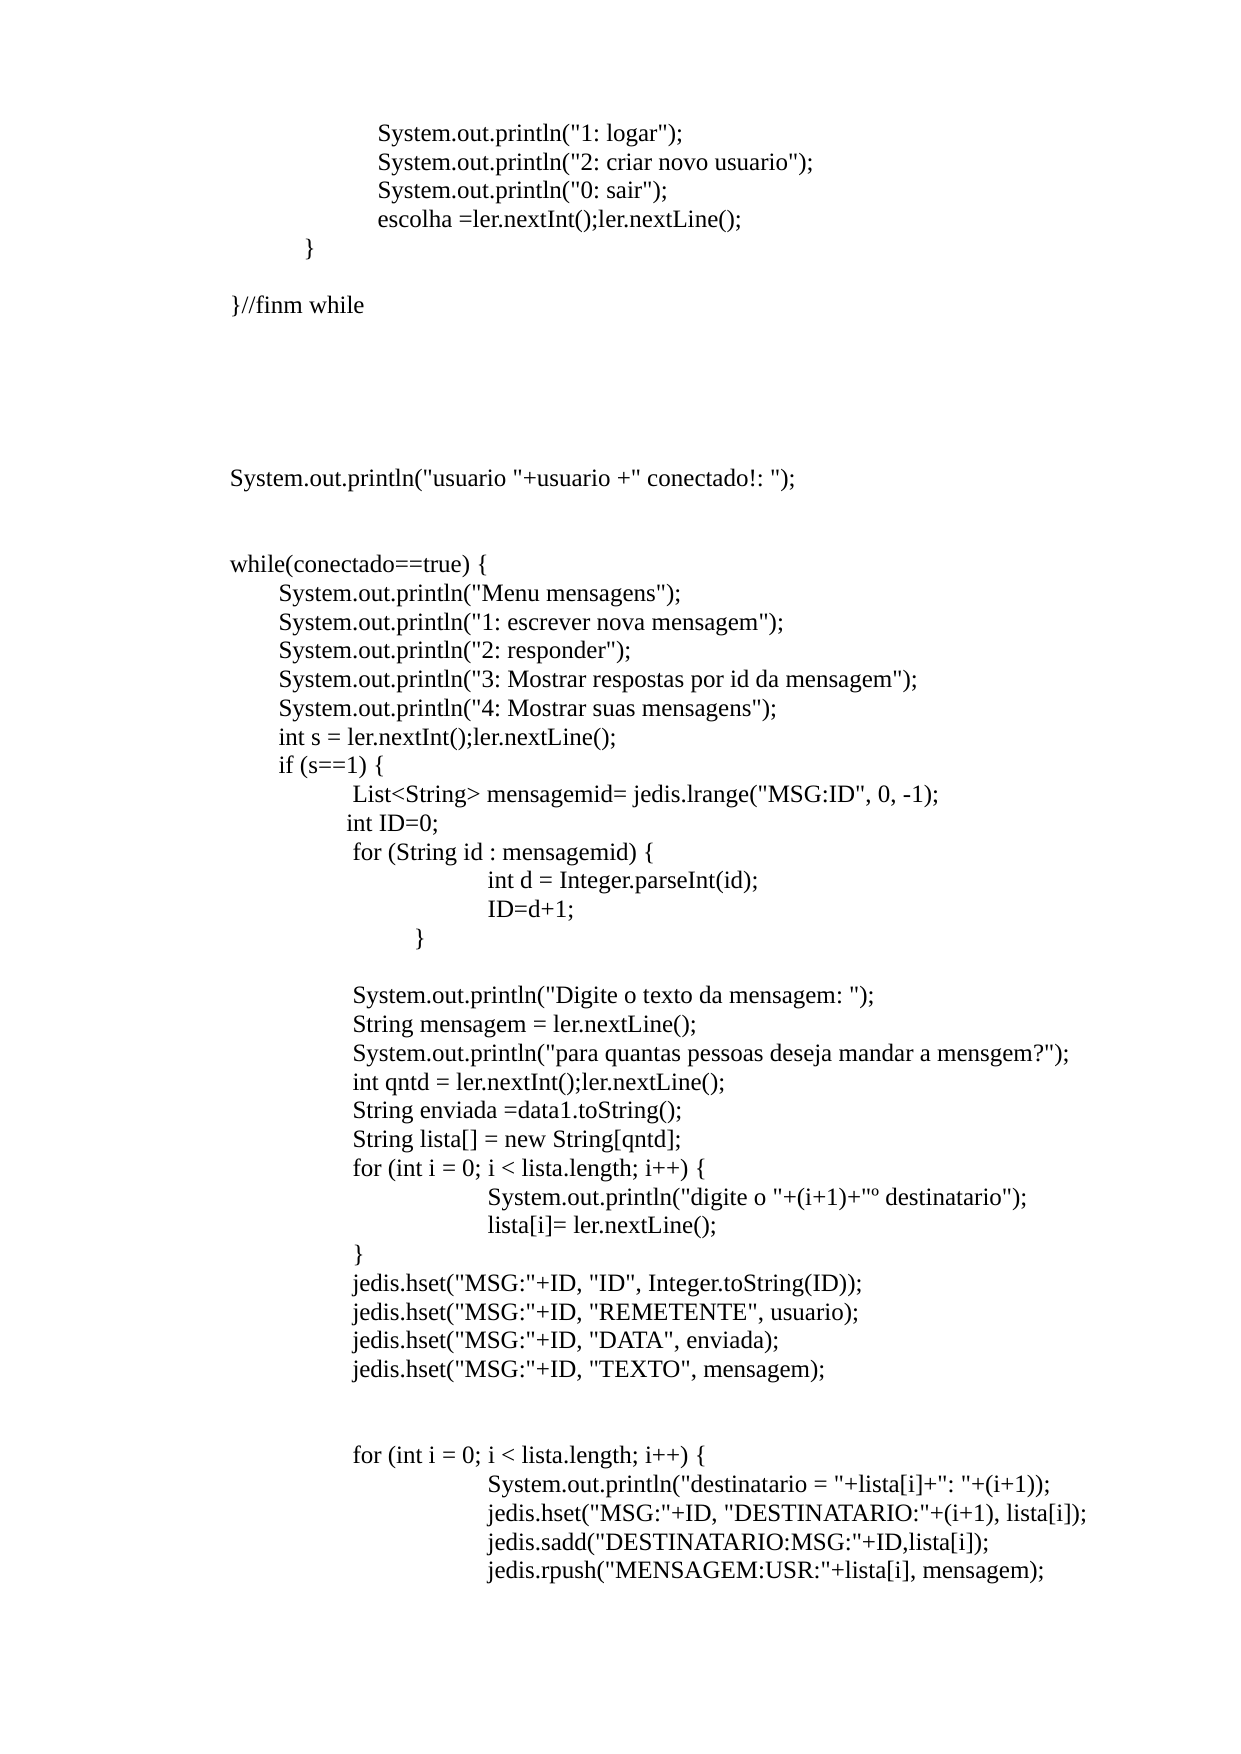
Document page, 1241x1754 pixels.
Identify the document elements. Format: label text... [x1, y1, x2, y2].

text System.out.println("Menu mensagens"); [118, 578, 1122, 607]
text escolha =ler.nextInt();ler.nextLine(); [118, 204, 1122, 233]
text } [118, 1239, 1122, 1268]
text for (String id : mensagemid) { [118, 837, 1122, 866]
text int s = ler.nextInt();ler.nextLine(); [118, 722, 1122, 751]
text } [118, 923, 1122, 952]
text int ID=0; [118, 808, 1122, 837]
text System.out.println("para quantas pessoas deseja mandar a mensgem?"); [118, 1038, 1122, 1067]
text System.out.println("digite o "+(i+1)+"º destinatario"); [118, 1182, 1122, 1211]
text System.out.println("4: Mostrar suas mensagens"); [118, 693, 1122, 722]
text ID=d+1; [118, 894, 1122, 923]
text lista[i]= ler.nextLine(); [118, 1211, 1122, 1239]
text jedis.sadd("DESTINATARIO:MSG:"+ID,lista[i]); [118, 1527, 1122, 1556]
text String enviada =data1.toString(); [118, 1096, 1122, 1124]
text if (s==1) { [118, 751, 1122, 779]
text System.out.println("usuario "+usuario +" conectado!: "); [118, 463, 1122, 492]
text jedis.hset("MSG:"+ID, "TEXTO", mensagem); [118, 1354, 1122, 1383]
text for (int i = 0; i < lista.length; i++) { [118, 1441, 1122, 1469]
text while(conectado==true) { [118, 549, 1122, 578]
text List<String> mensagemid= jedis.lrange("MSG:ID", 0, -1); [118, 779, 1122, 808]
text System.out.println("2: criar novo usuario"); [118, 147, 1122, 176]
text System.out.println("1: logar"); [118, 118, 1122, 147]
text jedis.hset("MSG:"+ID, "REMETENTE", usuario); [118, 1297, 1122, 1326]
text System.out.println("1: escrever nova mensagem"); [118, 607, 1122, 636]
text int qntd = ler.nextInt();ler.nextLine(); [118, 1067, 1122, 1096]
text jedis.rpush("MENSAGEM:USR:"+lista[i], mensagem); [118, 1556, 1122, 1584]
text String mensagem = ler.nextLine(); [118, 1009, 1122, 1038]
text String lista[] = new String[qntd]; [118, 1124, 1122, 1153]
text } [118, 233, 1122, 262]
text jedis.hset("MSG:"+ID, "ID", Integer.toString(ID)); [118, 1268, 1122, 1297]
text for (int i = 0; i < lista.length; i++) { [118, 1153, 1122, 1182]
text jedis.hset("MSG:"+ID, "DATA", enviada); [118, 1326, 1122, 1354]
text jedis.hset("MSG:"+ID, "DESTINATARIO:"+(i+1), lista[i]); [118, 1498, 1122, 1527]
text System.out.println("2: responder"); [118, 636, 1122, 664]
text System.out.println("destinatario = "+lista[i]+": "+(i+1)); [118, 1469, 1122, 1498]
text }//finm while [118, 291, 1122, 319]
text System.out.println("0: sair"); [118, 176, 1122, 204]
text System.out.println("Digite o texto da mensagem: "); [118, 981, 1122, 1009]
text System.out.println("3: Mostrar respostas por id da mensagem"); [118, 664, 1122, 693]
text int d = Integer.parseInt(id); [118, 866, 1122, 894]
